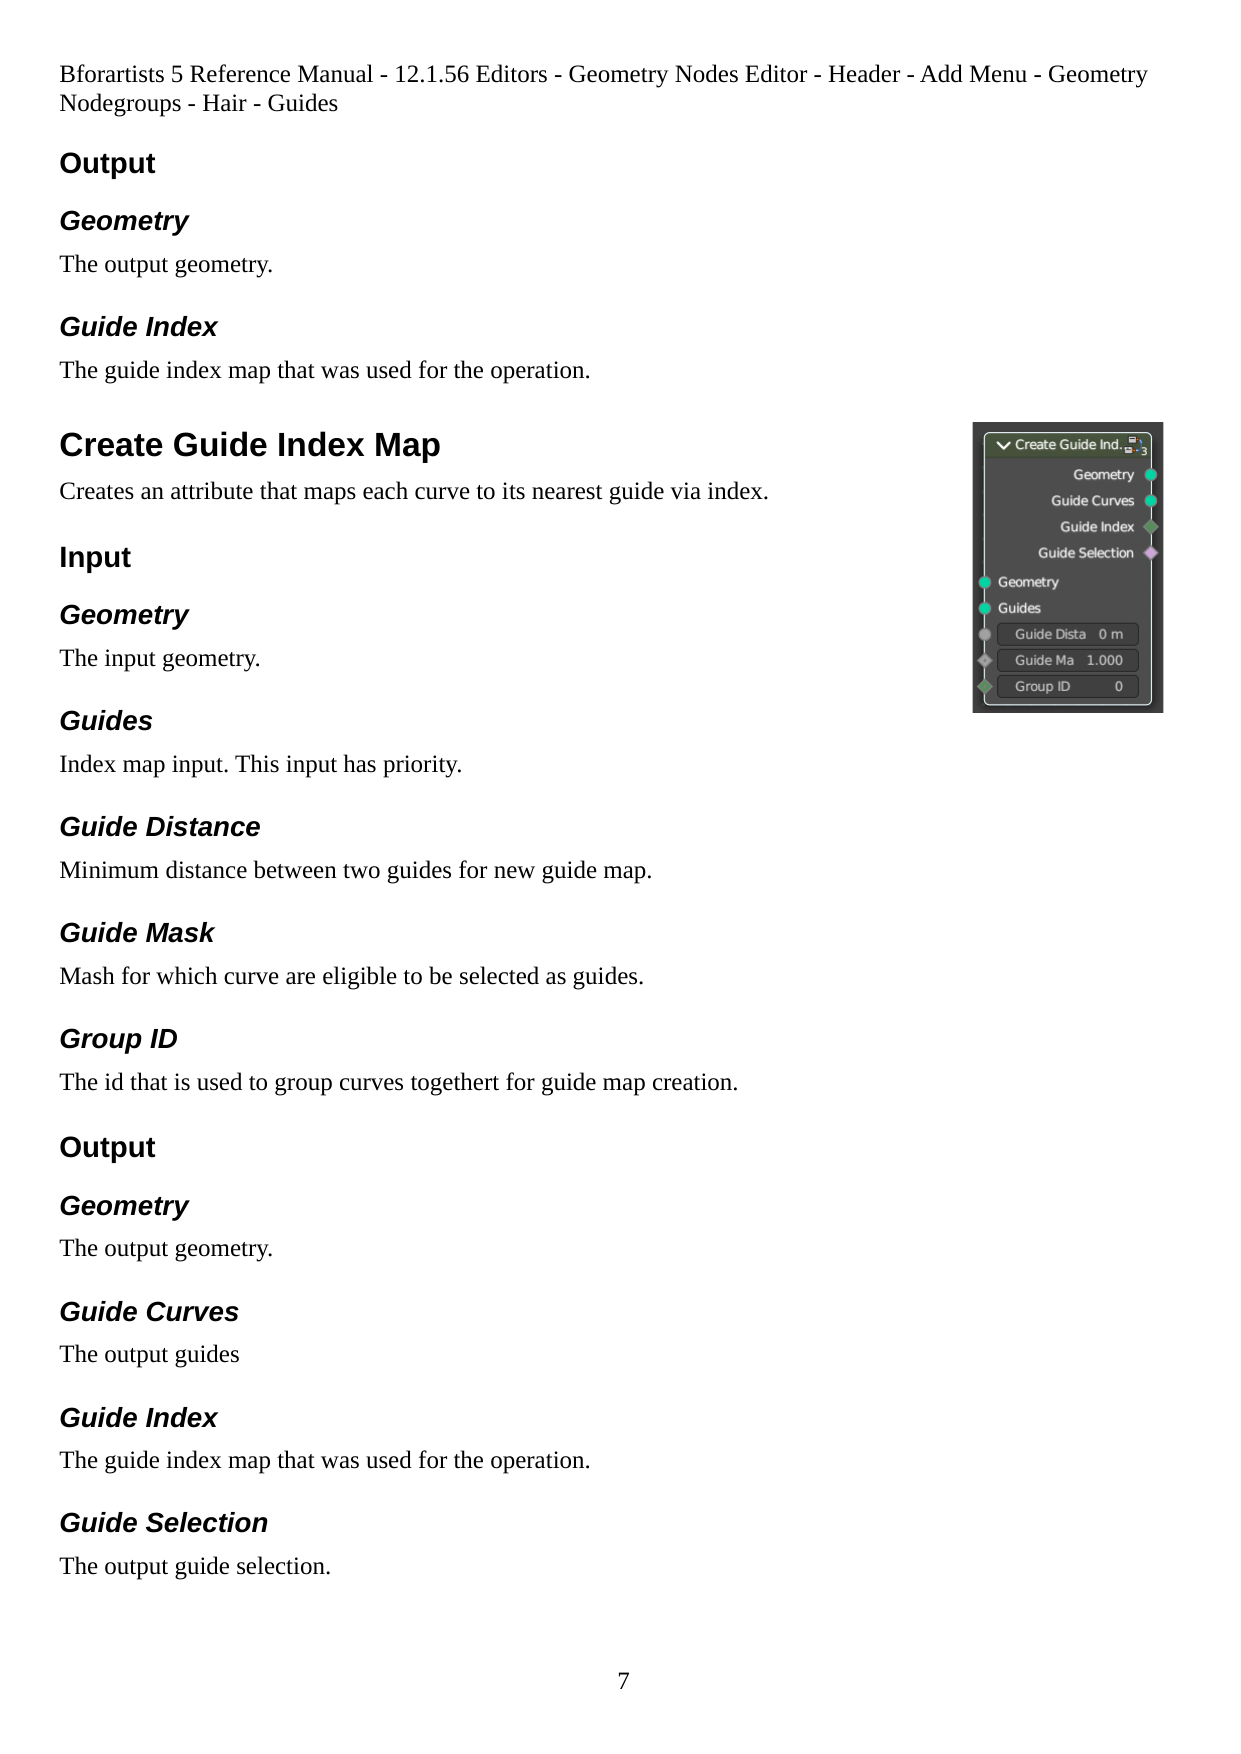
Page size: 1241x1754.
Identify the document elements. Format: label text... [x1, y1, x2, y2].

subtitle Geometry [59, 205, 1181, 237]
text Creates an attribute that maps each curve to its nearest guide via index. [59, 476, 972, 505]
subtitle Guides [59, 704, 1181, 736]
subtitle Guide Distance [59, 810, 1181, 842]
text The guide index map that was used for the operation. [59, 1445, 1181, 1474]
text The output geometry. [59, 249, 1181, 278]
text Minimum distance between two guides for new guide map. [59, 855, 1181, 883]
subtitle [1164, 540, 1181, 573]
subtitle Guide Mask [59, 916, 1181, 948]
text Index map input. This input has priority. [59, 749, 1181, 778]
picture [972, 422, 1164, 713]
subtitle [1164, 598, 1181, 630]
subtitle Group ID [59, 1022, 1181, 1054]
subtitle Output [59, 1130, 1181, 1164]
text Mash for which curve are eligible to be selected as guides. [59, 961, 1181, 989]
text The id that is used to group curves togethert for guide map creation. [59, 1067, 1181, 1095]
subtitle Guide Curves [59, 1295, 1181, 1327]
subtitle [1164, 425, 1181, 464]
subtitle Geometry [59, 1189, 1181, 1221]
subtitle Guide Selection [59, 1507, 1181, 1539]
text The guide index map that was used for the operation. [59, 355, 1181, 384]
subtitle Create Guide Index Map [59, 425, 972, 464]
subtitle Input [59, 540, 972, 573]
subtitle Output [59, 146, 1181, 180]
subtitle Guide Index [59, 1401, 1181, 1433]
text The output geometry. [59, 1233, 1181, 1262]
text The input geometry. [59, 643, 972, 672]
subtitle Guide Index [59, 311, 1181, 343]
subtitle Geometry [59, 598, 972, 630]
text [1164, 643, 1181, 672]
text The output guides [59, 1339, 1181, 1368]
text The output guide selection. [59, 1551, 1181, 1580]
